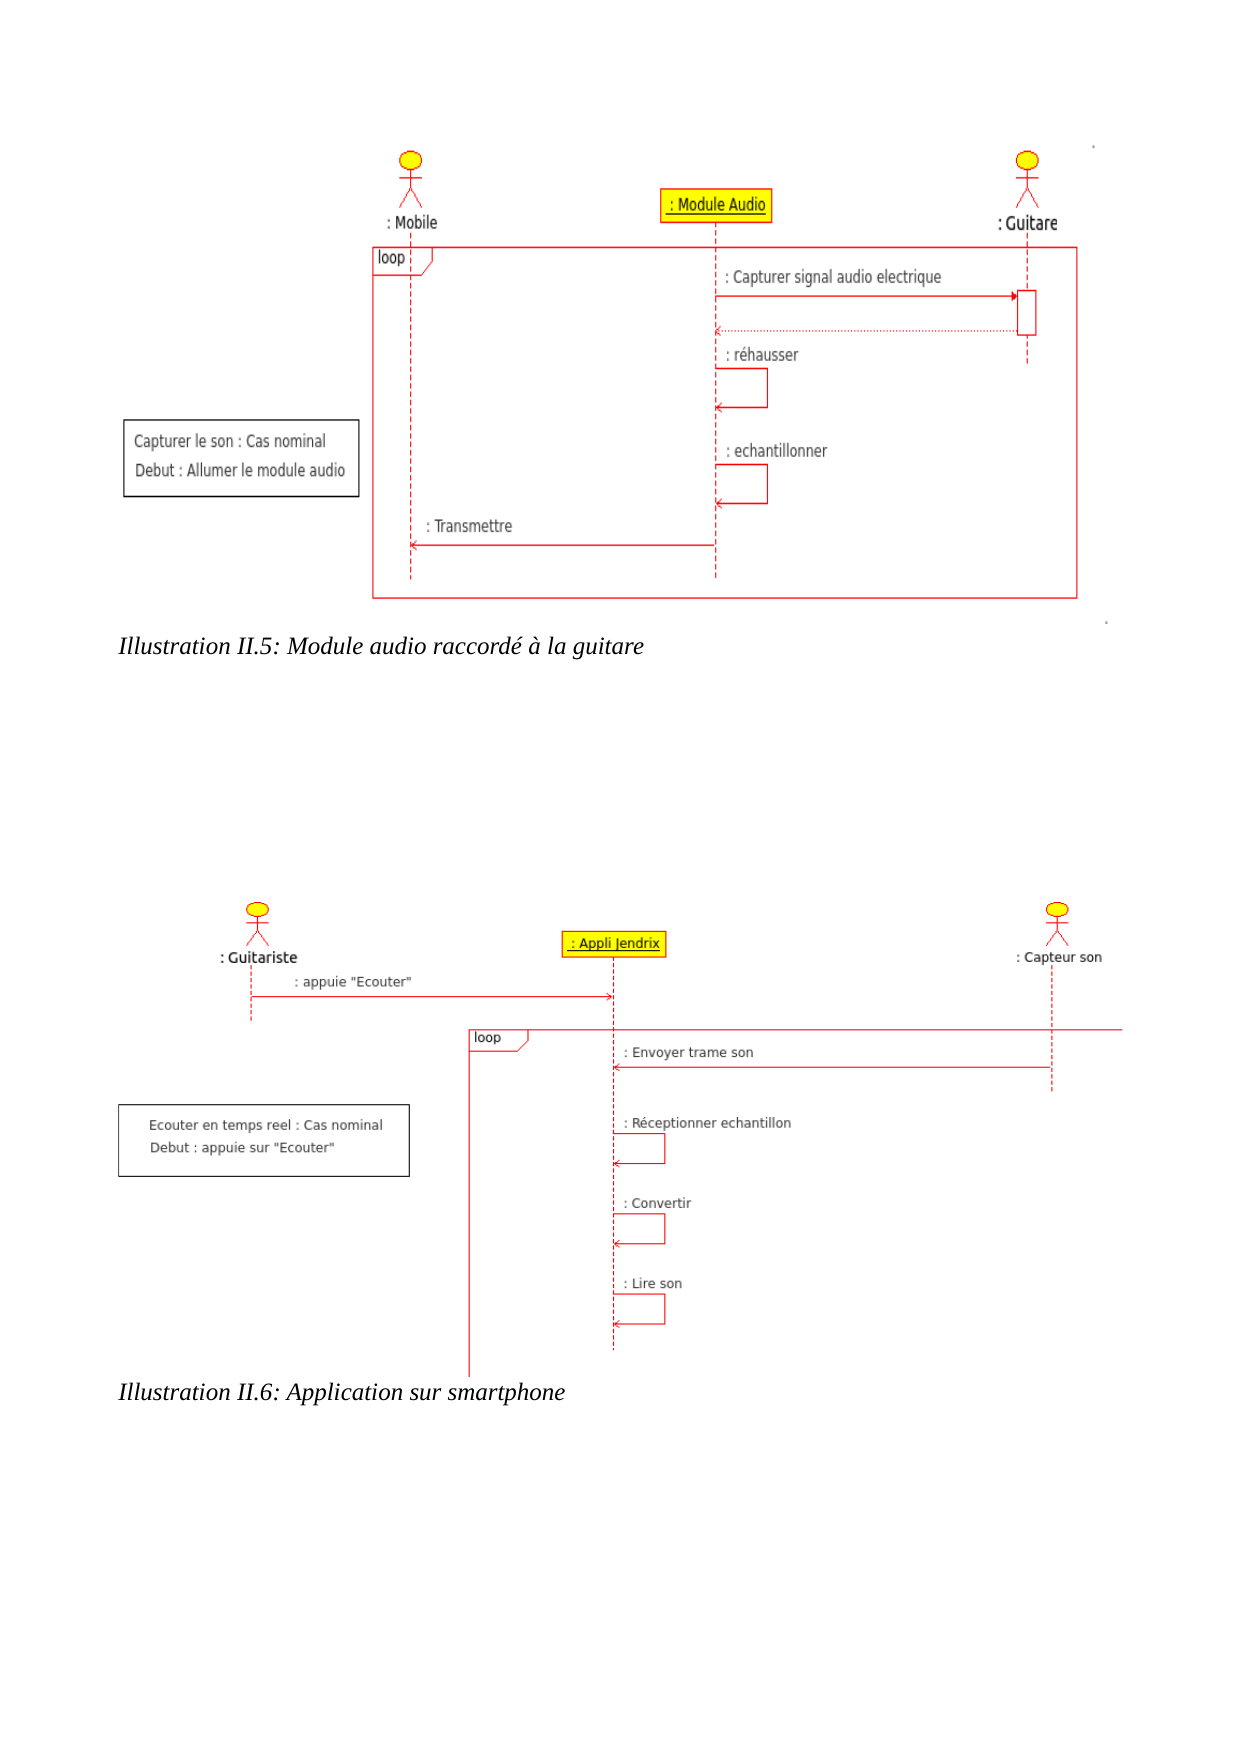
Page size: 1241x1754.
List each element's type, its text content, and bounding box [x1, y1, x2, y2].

text Illustration II.5: Module audio raccordé à la guitare [118, 131, 1122, 659]
text Illustration II.6: Application sur smartphone [118, 1377, 1122, 1406]
picture [118, 902, 1123, 1377]
picture [118, 130, 1113, 631]
